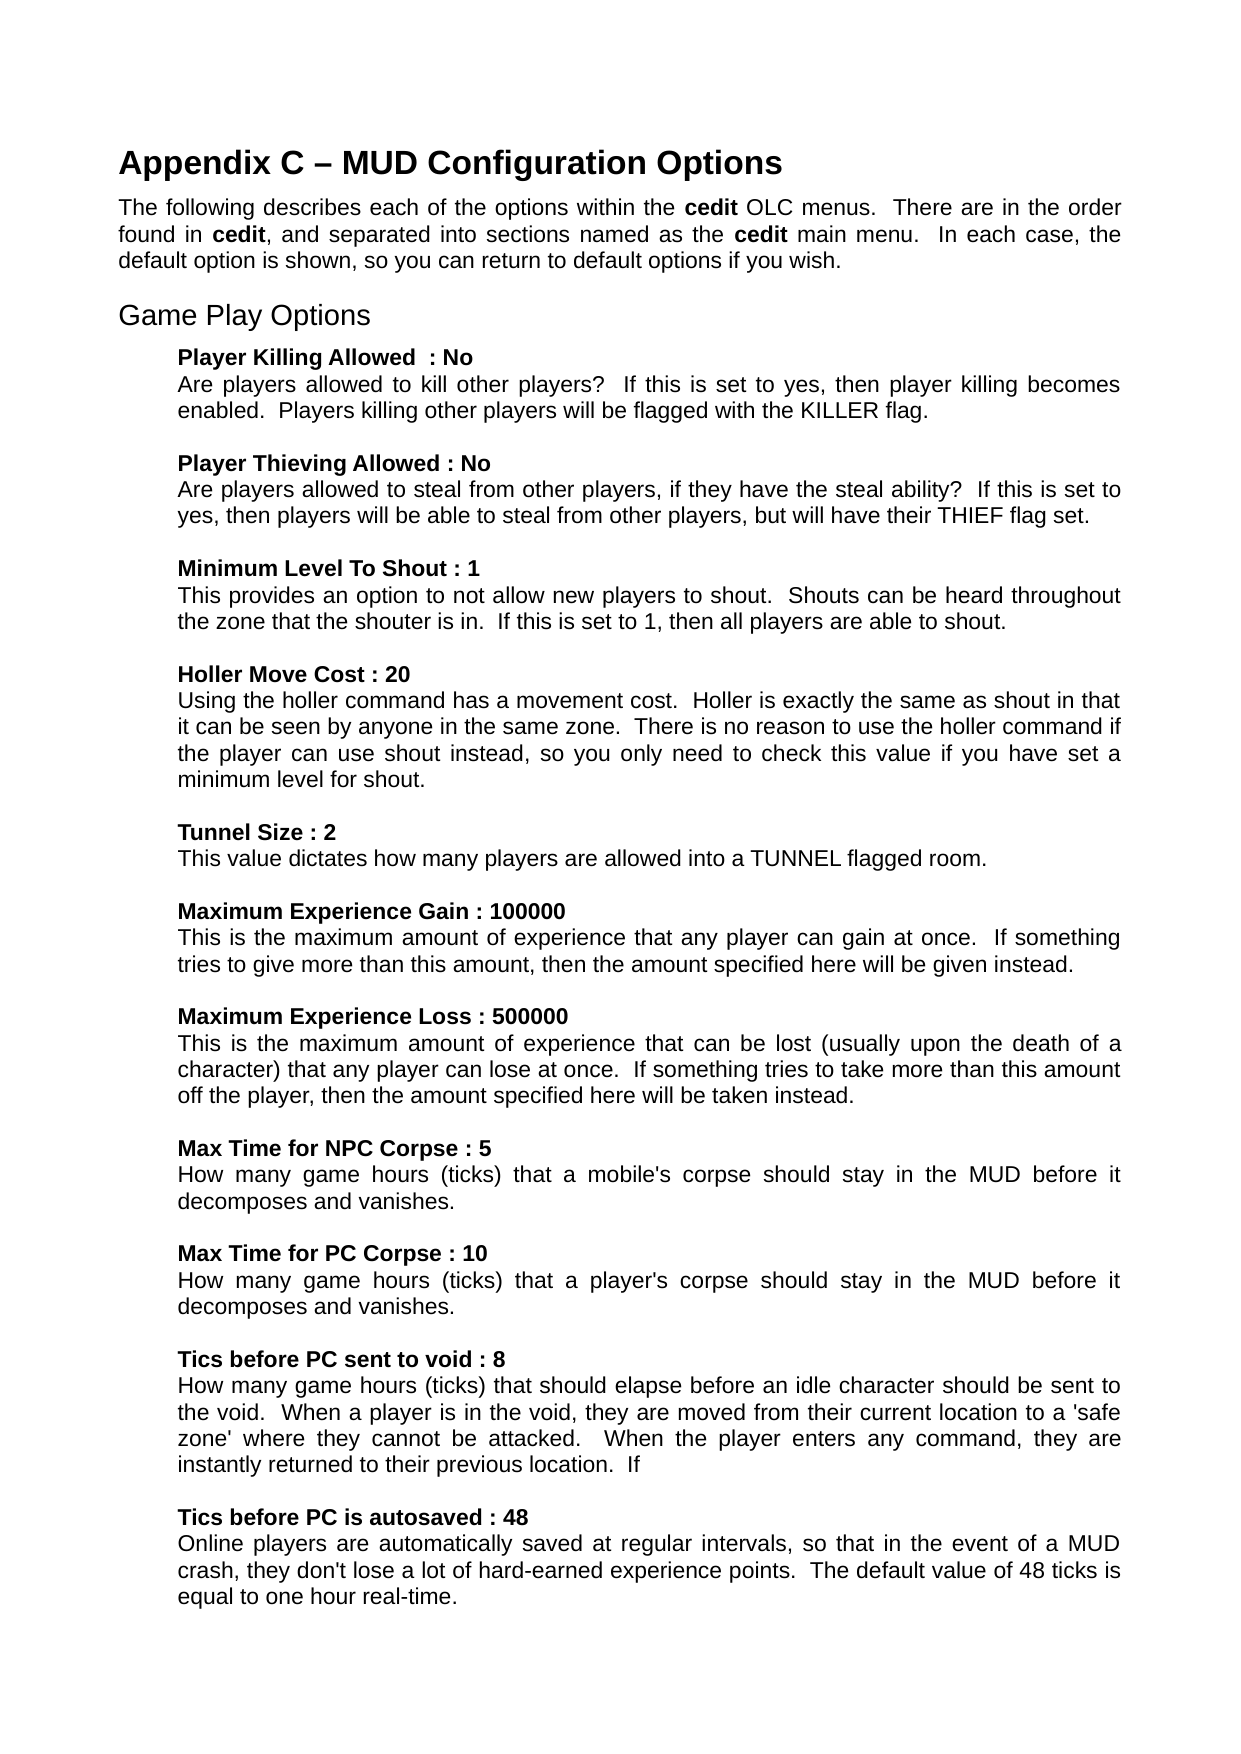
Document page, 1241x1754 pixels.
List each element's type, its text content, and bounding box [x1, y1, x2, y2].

text How many game hours (ticks) that should elapse before an idle character should be sent to the void. When a player is in the void, they are moved from their current location to a 'safe zone' where they cannot be attacked. When the player enters any command, they are instantly returned to their previous location. If [177, 1372, 1122, 1478]
text Are players allowed to kill other players? If this is set to yes, then player killing becomes enabled. Players killing other players will be flagged with the KILLER flag. [177, 371, 1122, 423]
subtitle Game Play Options [118, 298, 1122, 332]
text Using the holler command has a movement cost. Holler is exactly the same as shout in that it can be seen by anyone in the same zone. There is no reason to use the holler command if the player can use shout instead, so you only need to check this value if you have set a minimum level for shout. [177, 687, 1122, 792]
text Tics before PC sent to void : 8 [177, 1346, 1122, 1372]
text Minimum Level To Shout : 1 [177, 555, 1122, 582]
text This is the maximum amount of experience that any player can gain at once. If something tries to give more than this amount, then the amount specified here will be given instead. [177, 924, 1122, 977]
text Maximum Experience Loss : 500000 [177, 1003, 1122, 1029]
text Holler Move Cost : 20 [177, 661, 1122, 687]
text The following describes each of the options within the cedit OLC menus. There are in the order found in cedit, and separated into sections named as the cedit main menu. In each case, the default option is shown, so you can return to default options if you wish. [118, 194, 1122, 273]
text Tics before PC is autosaved : 48 [177, 1504, 1122, 1530]
text Max Time for PC Corpse : 10 [177, 1240, 1122, 1267]
text How many game hours (ticks) that a player's corpse should stay in the MUD before it decomposes and vanishes. [177, 1267, 1122, 1319]
text Max Time for NPC Corpse : 5 [177, 1135, 1122, 1161]
text Online players are automatically saved at regular intervals, so that in the event of a MUD crash, they don't lose a lot of hard-earned experience points. The default value of 48 ticks is equal to one hour real-time. [177, 1530, 1122, 1609]
text This is the maximum amount of experience that can be lost (usually upon the death of a character) that any player can lose at once. If something tries to take more than this amount off the player, then the amount specified here will be taken instead. [177, 1029, 1122, 1109]
subtitle Appendix C – MUD Configuration Options [118, 143, 1122, 182]
text How many game hours (ticks) that a mobile's corpse should stay in the MUD before it decomposes and vanishes. [177, 1161, 1122, 1214]
text Player Thieving Allowed : No [177, 450, 1122, 476]
text This provides an option to not allow new players to shout. Shouts can be heard throughout the zone that the shouter is in. If this is set to 1, then all players are able to shout. [177, 582, 1122, 634]
text Are players allowed to steal from other players, if they have the steal ability? If this is set to yes, then players will be able to steal from other players, but will have their THIEF flag set. [177, 476, 1122, 529]
text Player Killing Allowed : No [177, 344, 1122, 371]
text Tunnel Size : 2 [177, 819, 1122, 845]
text Maximum Experience Gain : 100000 [177, 898, 1122, 924]
text This value dictates how many players are allowed into a TUNNEL flagged room. [177, 845, 1122, 871]
